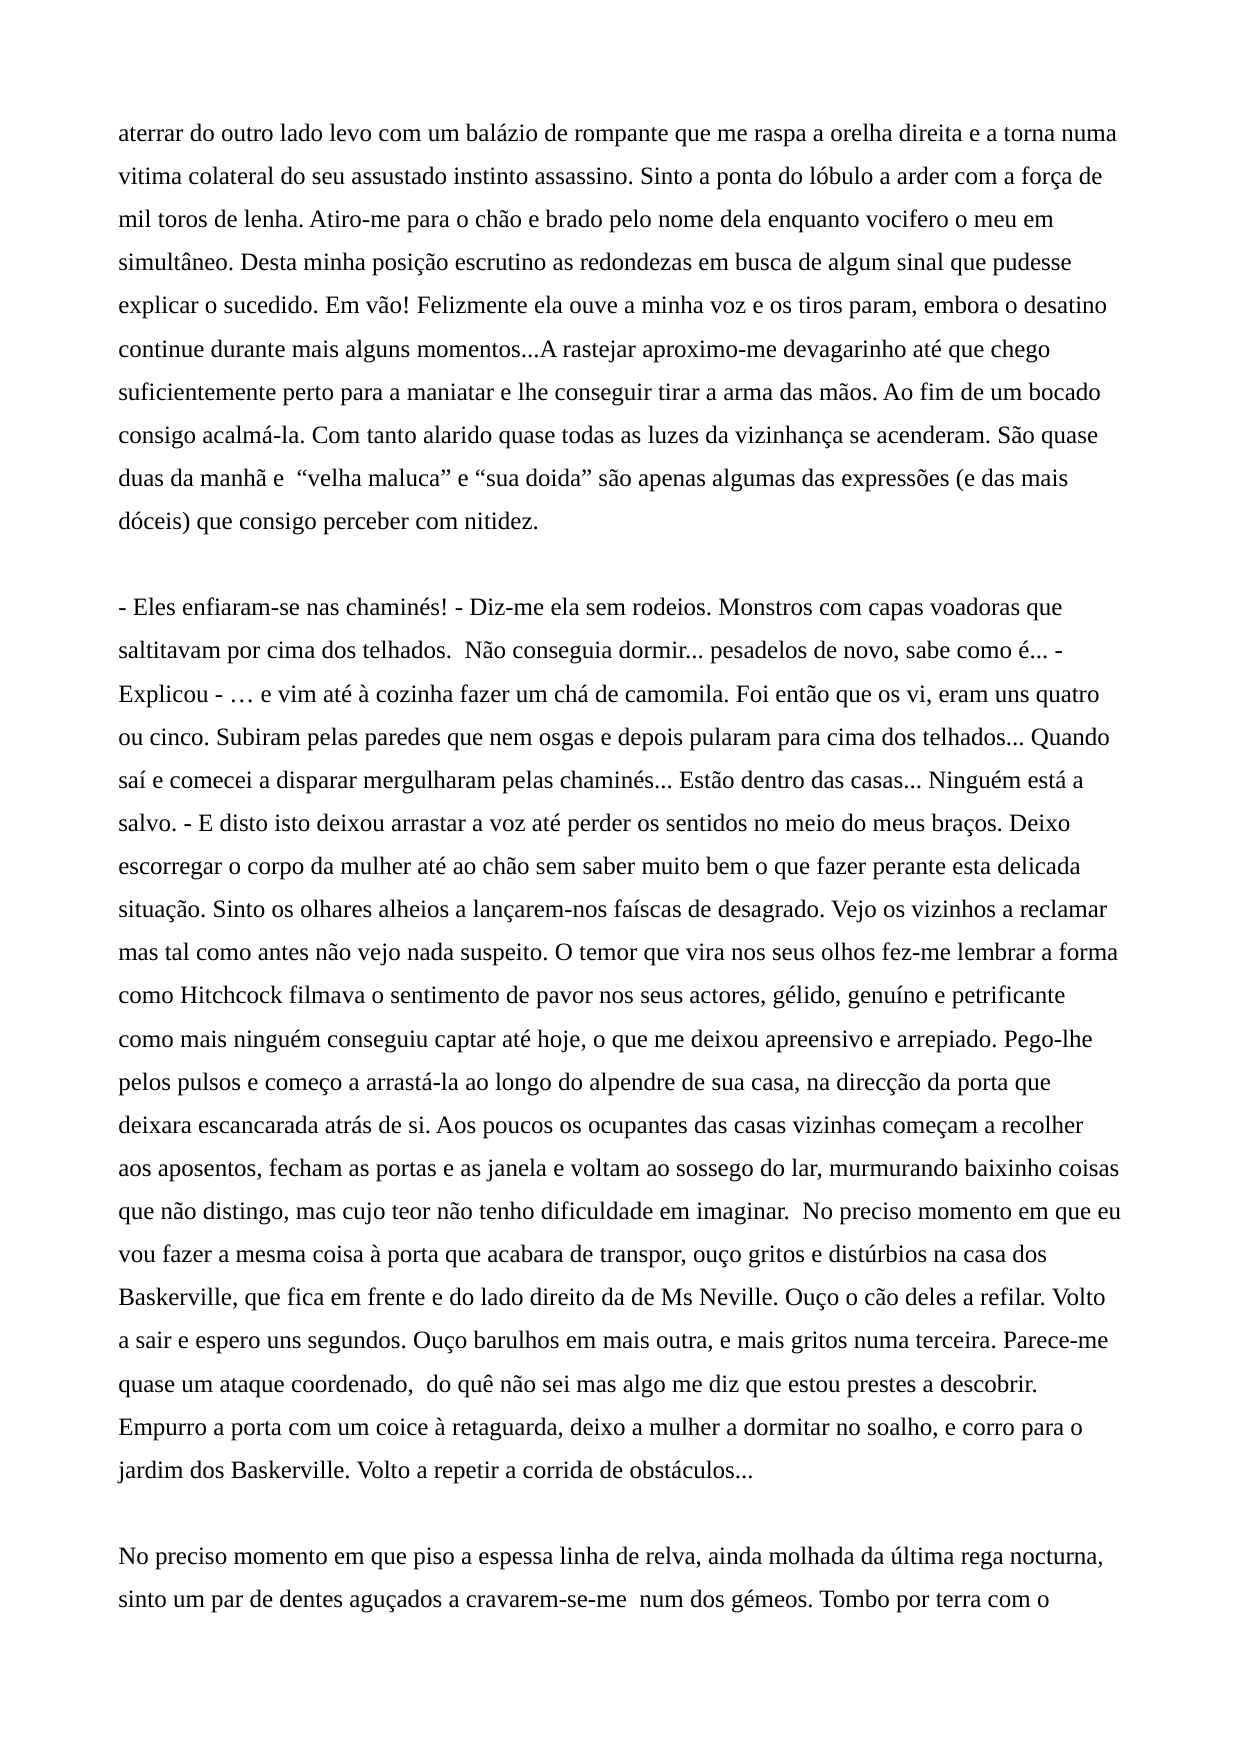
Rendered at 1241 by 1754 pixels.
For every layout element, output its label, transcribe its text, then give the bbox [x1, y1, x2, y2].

text No preciso momento em que piso a espessa linha de relva, ainda molhada da última rega nocturna, sinto um par de dentes aguçados a cravarem-se-me num dos gémeos. Tombo por terra com o [118, 1541, 1122, 1613]
text aterrar do outro lado levo com um balázio de rompante que me raspa a orelha direita e a torna numa vitima colateral do seu assustado instinto assassino. Sinto a ponta do lóbulo a arder com a força de mil toros de lenha. Atiro-me para o chão e brado pelo nome dela enquanto vocifero o meu em simultâneo. Desta minha posição escrutino as redondezas em busca de algum sinal que pudesse explicar o sucedido. Em vão! Felizmente ela ouve a minha voz e os tiros param, embora o desatino continue durante mais alguns momentos...A rastejar aproximo-me devagarinho até que chego suficientemente perto para a maniatar e lhe conseguir tirar a arma das mãos. Ao fim de um bocado consigo acalmá-la. Com tanto alarido quase todas as luzes da vizinhança se acenderam. São quase duas da manhã e “velha maluca” e “sua doida” são apenas algumas das expressões (e das mais dóceis) que consigo perceber com nitidez. [118, 118, 1122, 535]
text - Eles enfiaram-se nas chaminés! - Diz-me ela sem rodeios. Monstros com capas voadoras que saltitavam por cima dos telhados. Não conseguia dormir... pesadelos de novo, sabe como é... - Explicou - … e vim até à cozinha fazer um chá de camomila. Foi então que os vi, eram uns quatro ou cinco. Subiram pelas paredes que nem osgas e depois pularam para cima dos telhados... Quando saí e comecei a disparar mergulharam pelas chaminés... Estão dentro das casas... Ninguém está a salvo. - E disto isto deixou arrastar a voz até perder os sentidos no meio do meus braços. Deixo escorregar o corpo da mulher até ao chão sem saber muito bem o que fazer perante esta delicada situação. Sinto os olhares alheios a lançarem-nos faíscas de desagrado. Vejo os vizinhos a reclamar mas tal como antes não vejo nada suspeito. O temor que vira nos seus olhos fez-me lembrar a forma como Hitchcock filmava o sentimento de pavor nos seus actores, gélido, genuíno e petrificante como mais ninguém conseguiu captar até hoje, o que me deixou apreensivo e arrepiado. Pego-lhe pelos pulsos e começo a arrastá-la ao longo do alpendre de sua casa, na direcção da porta que deixara escancarada atrás de si. Aos poucos os ocupantes das casas vizinhas começam a recolher aos aposentos, fecham as portas e as janela e voltam ao sossego do lar, murmurando baixinho coisas que não distingo, mas cujo teor não tenho dificuldade em imaginar. No preciso momento em que eu vou fazer a mesma coisa à porta que acabara de transpor, ouço gritos e distúrbios na casa dos Baskerville, que fica em frente e do lado direito da de Ms Neville. Ouço o cão deles a refilar. Volto a sair e espero uns segundos. Ouço barulhos em mais outra, e mais gritos numa terceira. Parece-me quase um ataque coordenado, do quê não sei mas algo me diz que estou prestes a descobrir. Empurro a porta com um coice à retaguarda, deixo a mulher a dormitar no soalho, e corro para o jardim dos Baskerville. Volto a repetir a corrida de obstáculos... [118, 592, 1122, 1484]
